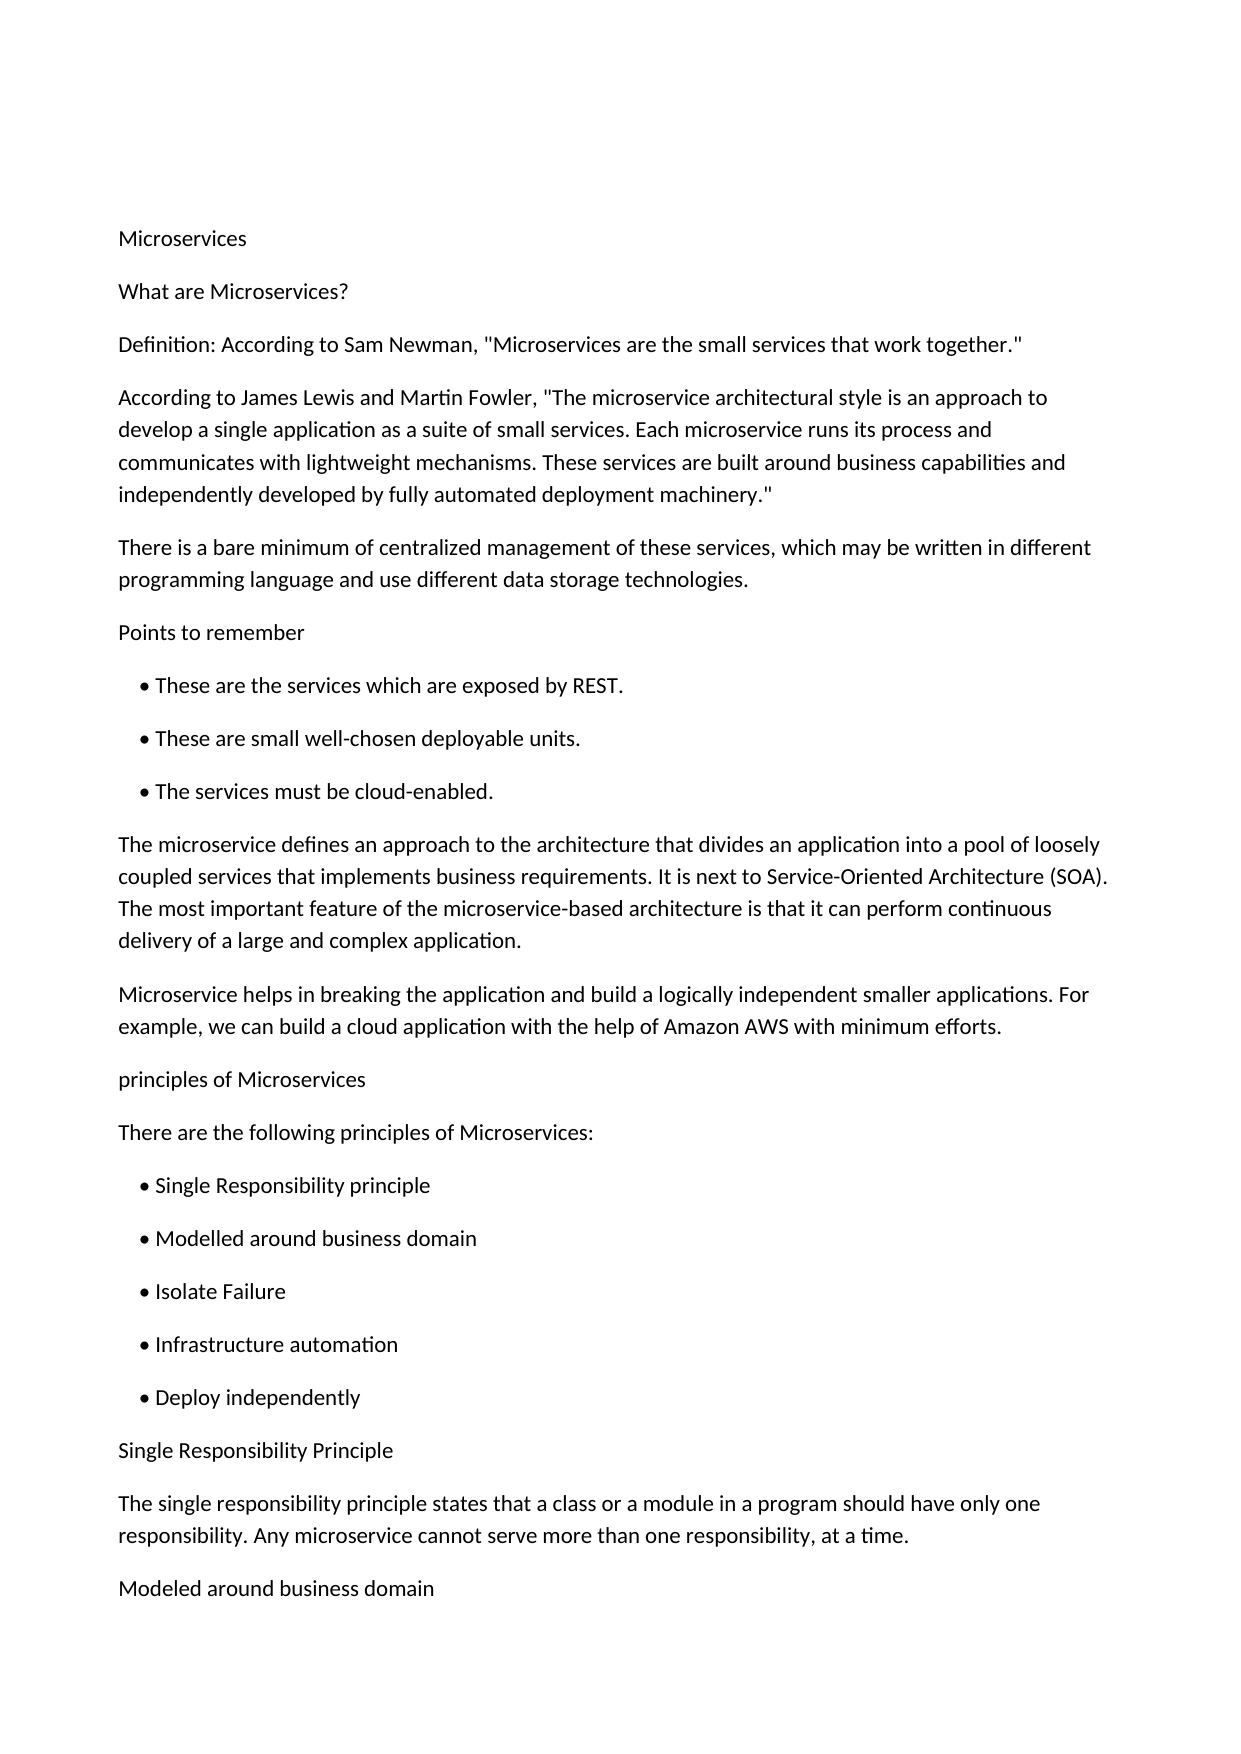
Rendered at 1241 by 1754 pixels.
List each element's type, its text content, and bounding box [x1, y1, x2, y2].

text According to James Lewis and Martin Fowler, "The microservice architectural style is an approach to develop a single application as a suite of small services. Each microservice runs its process and communicates with lightweight mechanisms. These services are built around business capabilities and independently developed by fully automated deployment machinery." [118, 383, 1122, 508]
text The microservice defines an approach to the architecture that divides an application into a pool of loosely coupled services that implements business requirements. It is next to Service-Oriented Architecture (SOA). The most important feature of the microservice-based architecture is that it can perform continuous delivery of a large and complex application. [118, 830, 1122, 955]
text principles of Microservices [118, 1065, 1122, 1093]
text • Single Responsibility principle [118, 1171, 1122, 1199]
text • These are small well-chosen deployable units. [118, 724, 1122, 752]
text • Isolate Failure [118, 1277, 1122, 1305]
text The single responsibility principle states that a class or a module in a program should have only one responsibility. Any microservice cannot serve more than one responsibility, at a time. [118, 1489, 1122, 1549]
text • Modelled around business domain [118, 1224, 1122, 1252]
text • These are the services which are exposed by REST. [118, 671, 1122, 699]
text There is a bare minimum of centralized management of these services, which may be written in different programming language and use different data storage technologies. [118, 533, 1122, 593]
text Single Responsibility Principle [118, 1436, 1122, 1464]
text What are Microservices? [118, 277, 1122, 305]
text Definition: According to Sam Newman, "Microservices are the small services that work together." [118, 330, 1122, 358]
text • Deploy independently [118, 1383, 1122, 1411]
text There are the following principles of Microservices: [118, 1118, 1122, 1146]
text • The services must be cloud-enabled. [118, 777, 1122, 805]
text Microservices [118, 224, 1122, 252]
text Modeled around business domain [118, 1574, 1122, 1602]
text Microservice helps in breaking the application and build a logically independent smaller applications. For example, we can build a cloud application with the help of Amazon AWS with minimum efforts. [118, 980, 1122, 1040]
text • Infrastructure automation [118, 1330, 1122, 1358]
text Points to remember [118, 618, 1122, 646]
